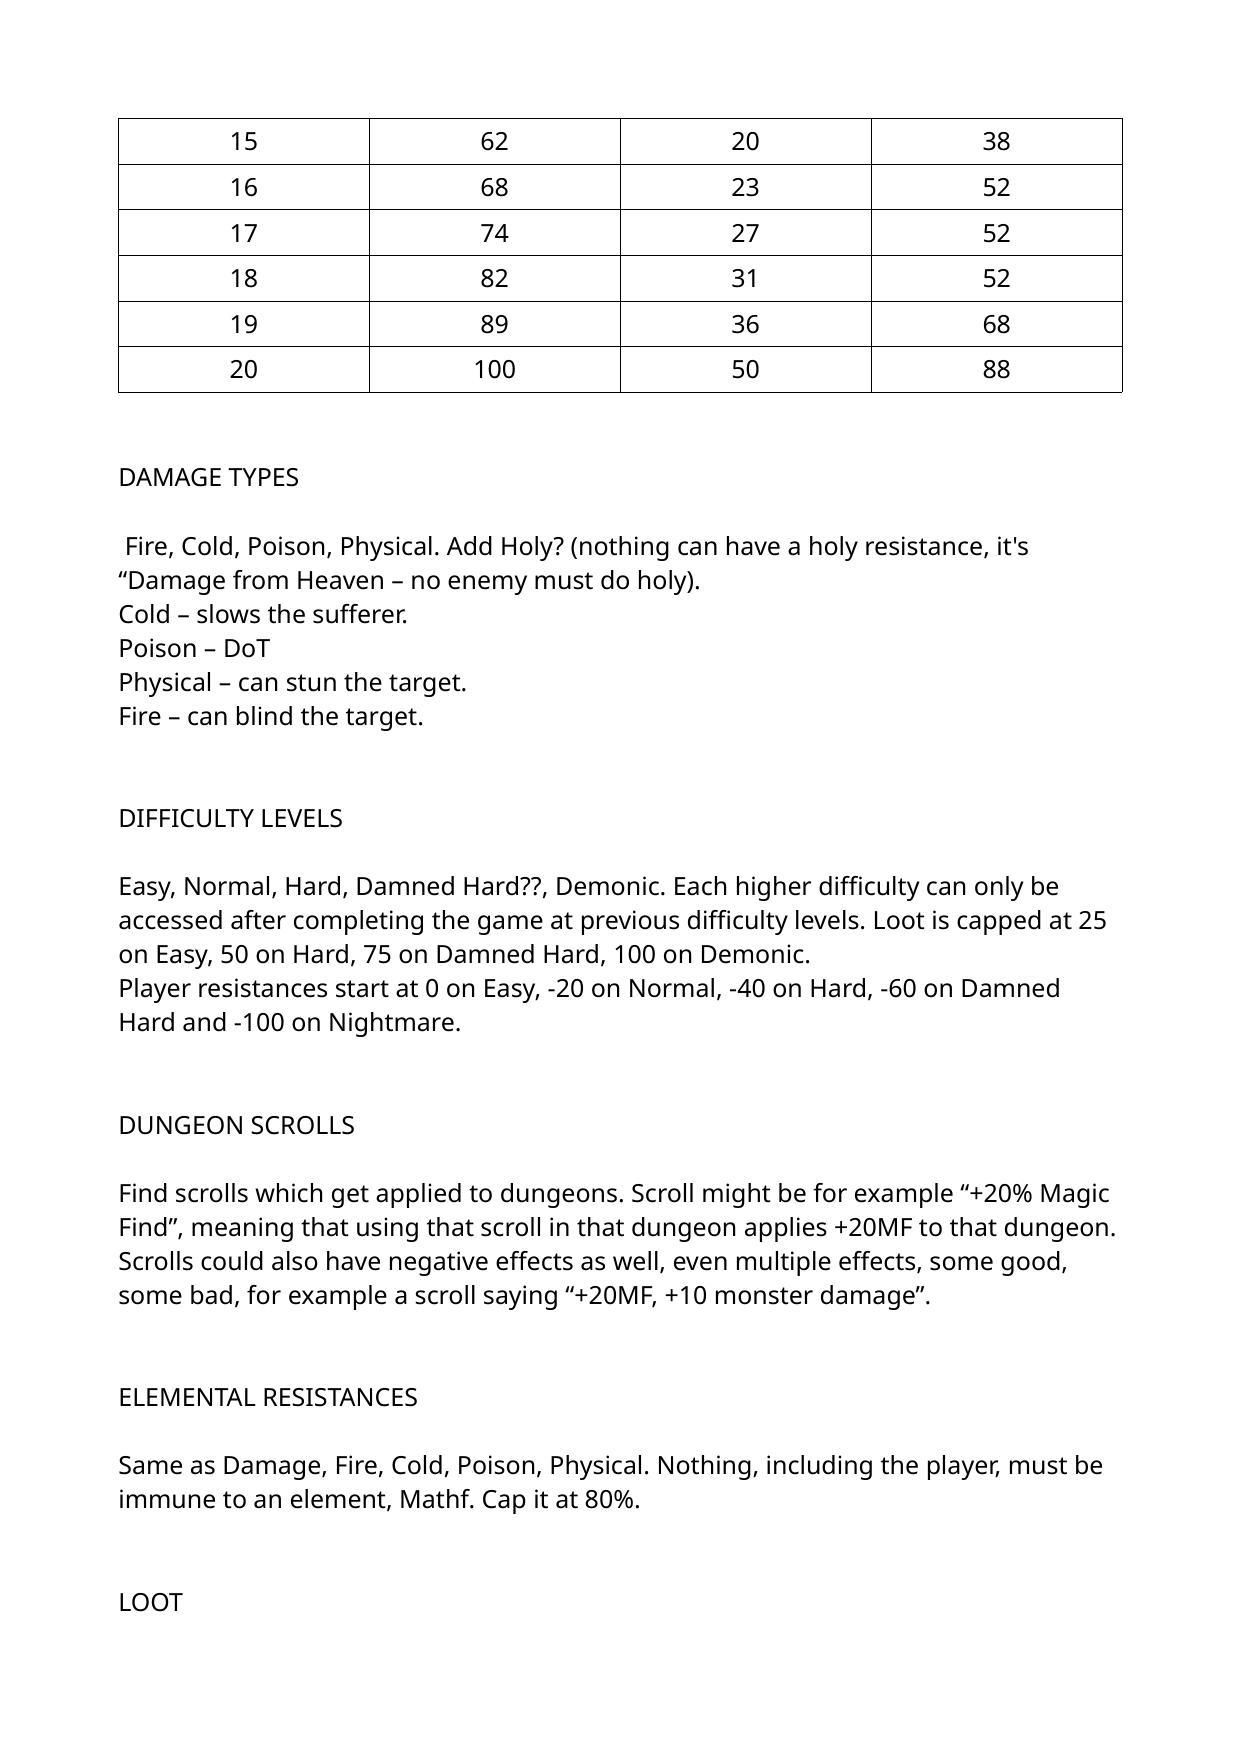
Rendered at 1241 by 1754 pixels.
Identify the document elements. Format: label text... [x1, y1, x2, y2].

table_cell 31 [621, 256, 871, 301]
table_cell 23 [621, 165, 871, 209]
table_cell 68 [872, 302, 1122, 346]
table_cell 52 [872, 210, 1122, 255]
table_cell 16 [119, 165, 369, 209]
table_cell 62 [370, 119, 620, 164]
text Fire, Cold, Poison, Physical. Add Holy? (nothing can have a holy resistance, it's “Damage from Heaven – no enemy must do holy). [118, 528, 1122, 596]
text Easy, Normal, Hard, Damned Hard??, Demonic. Each higher difficulty can only be accessed after completing the game at previous difficulty levels. Loot is capped at 25 on Easy, 50 on Hard, 75 on Damned Hard, 100 on Demonic. [118, 869, 1122, 971]
text Find scrolls which get applied to dungeons. Scroll might be for example “+20% Magic Find”, meaning that using that scroll in that dungeon applies +20MF to that dungeon. Scrolls could also have negative effects as well, even multiple effects, some good, some bad, for example a scroll saying “+20MF, +10 monster damage”. [118, 1175, 1122, 1312]
text DIFFICULTY LEVELS [118, 801, 1122, 835]
text Fire – can blind the target. [118, 698, 1122, 733]
table_cell 52 [872, 256, 1122, 301]
table_cell 89 [370, 302, 620, 346]
table_cell 50 [621, 347, 871, 392]
text Cold – slows the sufferer. [118, 596, 1122, 630]
table_cell 100 [370, 347, 620, 392]
text ELEMENTAL RESISTANCES [118, 1380, 1122, 1414]
table_cell 20 [621, 119, 871, 164]
table_cell 17 [119, 210, 369, 255]
table_cell 74 [370, 210, 620, 255]
table_cell 18 [119, 256, 369, 301]
table_cell 27 [621, 210, 871, 255]
text Poison – DoT [118, 630, 1122, 664]
table_cell 88 [872, 347, 1122, 392]
table_cell 20 [119, 347, 369, 392]
table_cell 52 [872, 165, 1122, 209]
text Physical – can stun the target. [118, 664, 1122, 698]
table_cell 38 [872, 119, 1122, 164]
text DAMAGE TYPES [118, 460, 1122, 494]
table_cell 19 [119, 302, 369, 346]
table_cell 68 [370, 165, 620, 209]
table_cell 36 [621, 302, 871, 346]
text DUNGEON SCROLLS [118, 1107, 1122, 1141]
text LOOT [118, 1584, 1122, 1618]
table_cell 15 [119, 119, 369, 164]
table_cell 82 [370, 256, 620, 301]
text Same as Damage, Fire, Cold, Poison, Physical. Nothing, including the player, must be immune to an element, Mathf. Cap it at 80%. [118, 1448, 1122, 1516]
text Player resistances start at 0 on Easy, -20 on Normal, -40 on Hard, -60 on Damned Hard and -100 on Nightmare. [118, 971, 1122, 1039]
